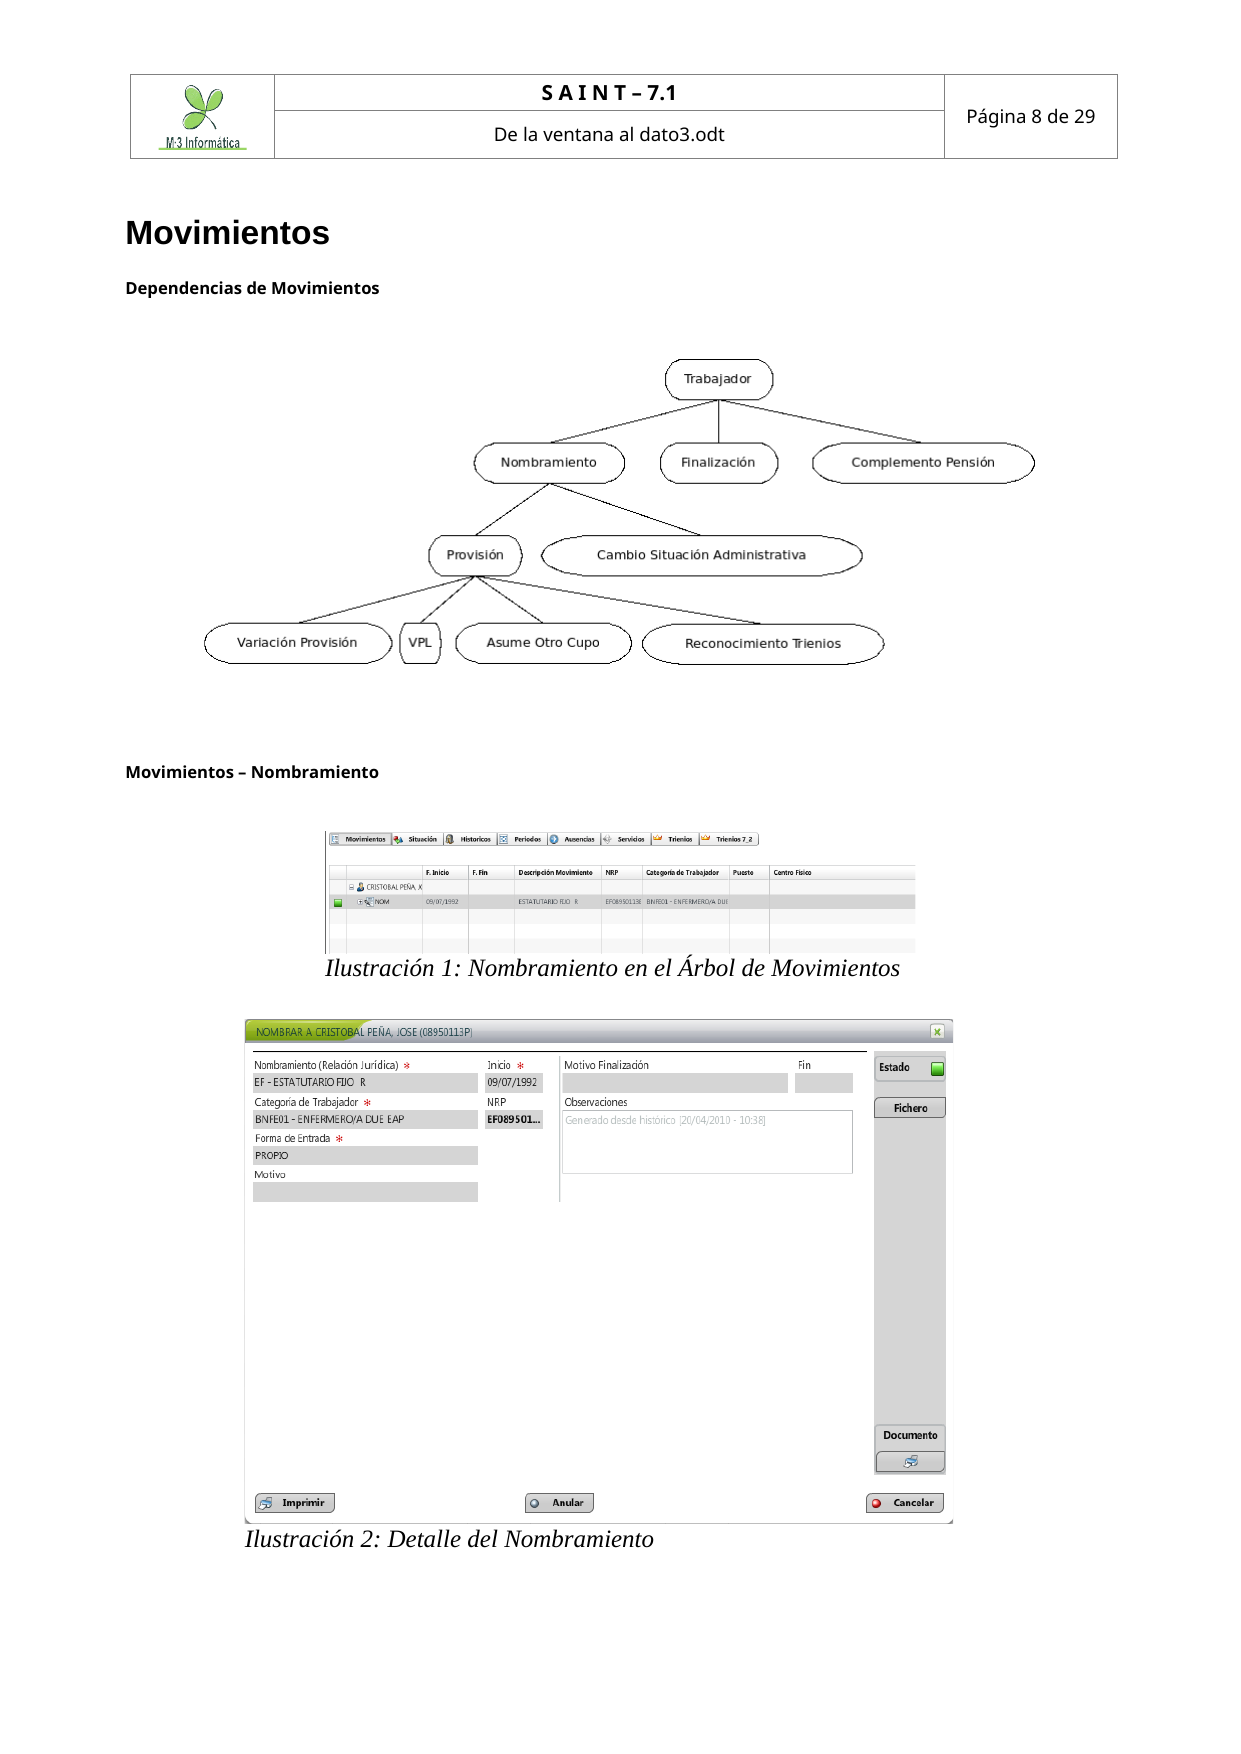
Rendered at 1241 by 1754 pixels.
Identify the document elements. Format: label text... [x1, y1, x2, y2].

text Ilustración 2: Detalle del Nombramiento [244, 1524, 953, 1553]
subtitle Dependencias de Movimientos [125, 277, 1115, 299]
picture [158, 83, 247, 150]
picture [204, 359, 1036, 666]
subtitle Movimientos – Nombramiento [125, 761, 1115, 783]
picture [244, 1019, 954, 1524]
subtitle Movimientos [125, 213, 1115, 252]
picture [325, 831, 916, 954]
text Ilustración 1: Nombramiento en el Árbol de Movimientos [325, 954, 915, 982]
